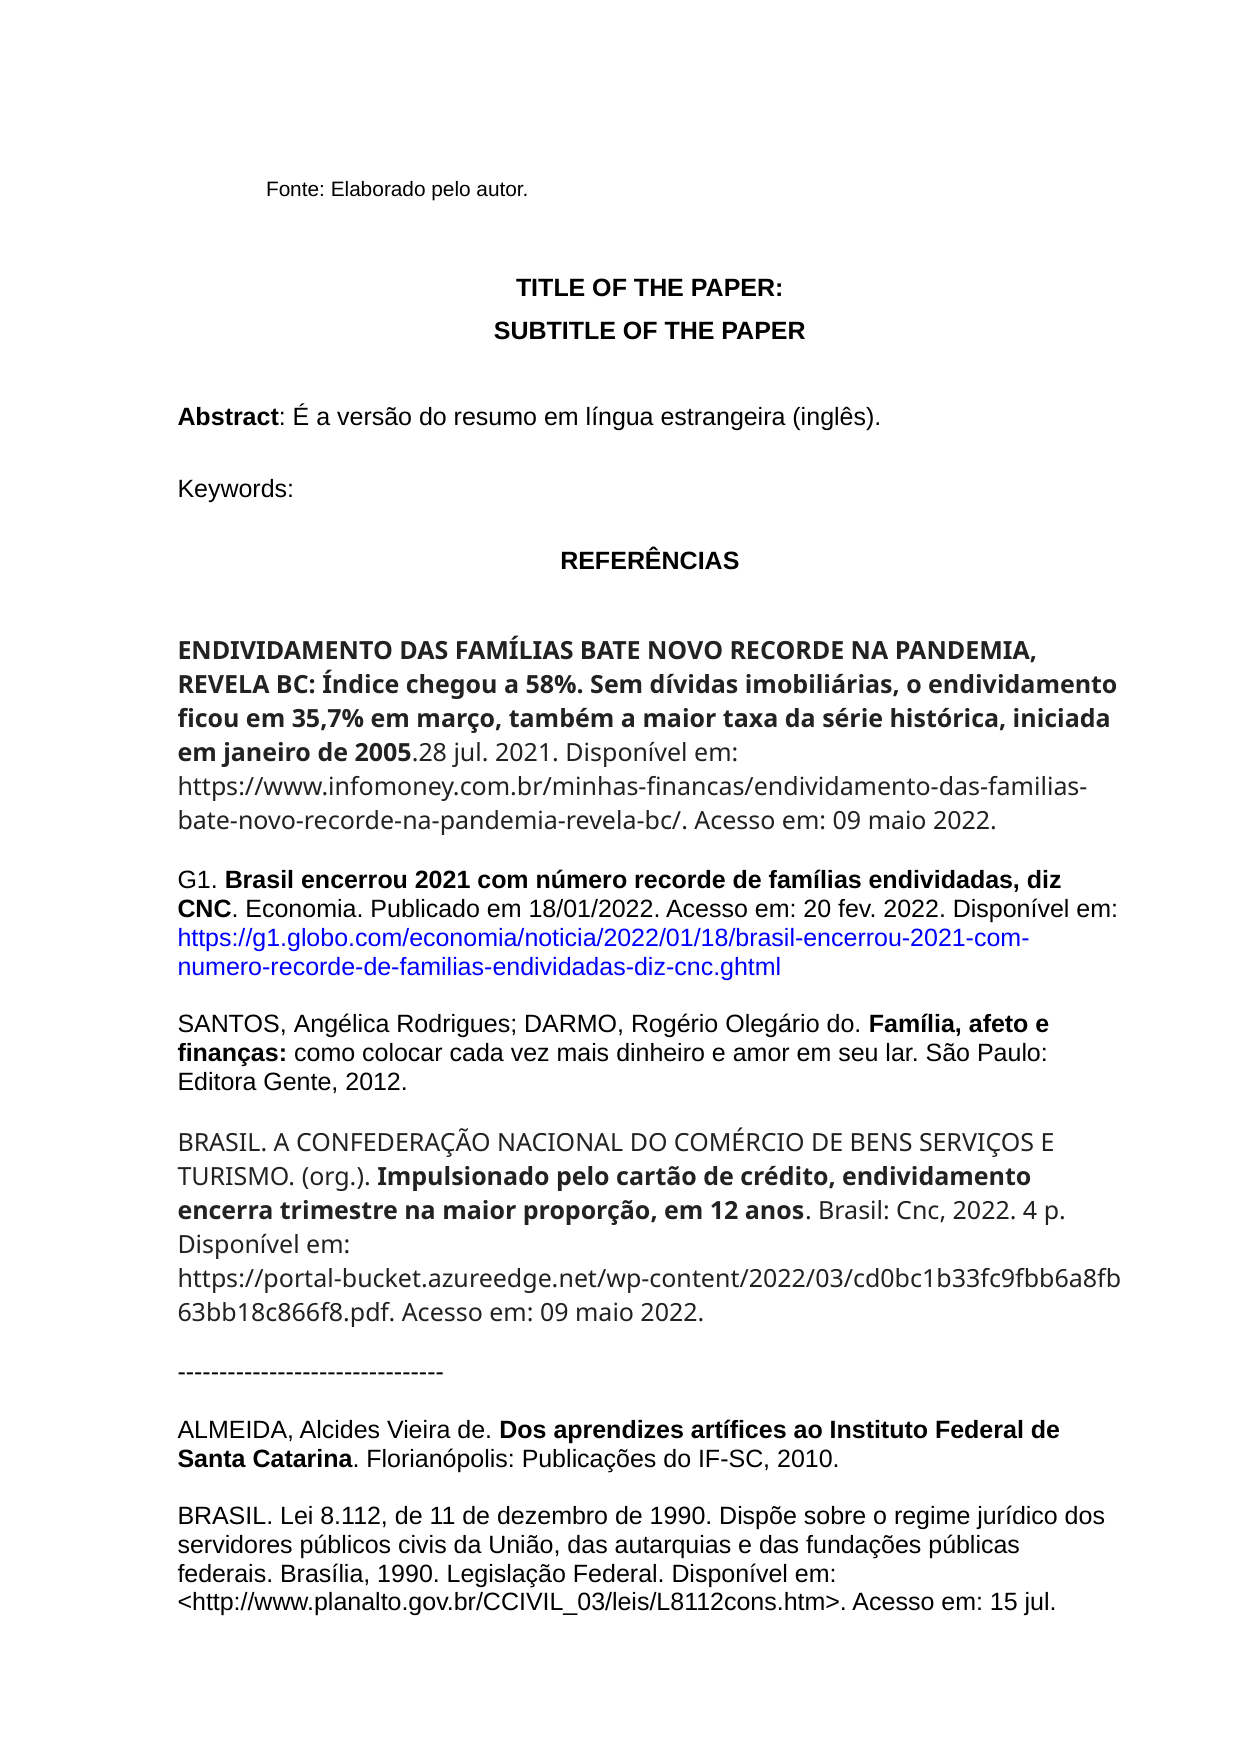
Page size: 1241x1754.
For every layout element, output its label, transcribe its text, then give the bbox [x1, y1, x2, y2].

text Keywords: [177, 474, 1122, 503]
text Fonte: Elaborado pelo autor. [177, 177, 1122, 201]
text SANTOS, Angélica Rodrigues; DARMO, Rogério Olegário do. Família, afeto e finanças: como colocar cada vez mais dinheiro e amor em seu lar. São Paulo: Editora Gente, 2012. [177, 1009, 1122, 1096]
text SUBTiTle of the paper [177, 316, 1122, 345]
text ALMEIDA, Alcides Vieira de. Dos aprendizes artífices ao Instituto Federal de Santa Catarina. Florianópolis: Publicações do IF-SC, 2010. [177, 1415, 1122, 1472]
text G1. Brasil encerrou 2021 com número recorde de famílias endividadas, diz CNC. Economia. Publicado em 18/01/2022. Acesso em: 20 fev. 2022. Disponível em: https://g1.globo.com/economia/noticia/2022/01/18/brasil-encerrou-2021-com-numero-recorde-de-familias-endividadas-diz-cnc.ghtml [177, 866, 1122, 981]
text Abstract: É a versão do resumo em língua estrangeira (inglês). [177, 402, 1122, 431]
text BRASIL. A CONFEDERAÇÃO NACIONAL DO COMÉRCIO DE BENS SERVIÇOS E TURISMO. (org.). Impulsionado pelo cartão de crédito, endividamento encerra trimestre na maior proporção, em 12 anos. Brasil: Cnc, 2022. 4 p. Disponível em: https://portal-bucket.azureedge.net/wp-content/2022/03/cd0bc1b33fc9fbb6a8fb63bb18c866f8.pdf. Acesso em: 09 maio 2022. [177, 1124, 1122, 1329]
text Title of the paper: [177, 273, 1122, 302]
text BRASIL. Lei 8.112, de 11 de dezembro de 1990. Dispõe sobre o regime jurídico dos servidores públicos civis da União, das autarquias e das fundações públicas federais. Brasília, 1990. Legislação Federal. Disponível em: <http://www.planalto.gov.br/CCIVIL_03/leis/L8112cons.htm>. Acesso em: 15 jul. [177, 1501, 1122, 1616]
text ENDIVIDAMENTO DAS FAMÍLIAS BATE NOVO RECORDE NA PANDEMIA, REVELA BC: Índice chegou a 58%. Sem dívidas imobiliárias, o endividamento ficou em 35,7% em março, também a maior taxa da série histórica, iniciada em janeiro de 2005.28 jul. 2021. Disponível em: https://www.infomoney.com.br/minhas-financas/endividamento-das-familias-bate-novo-recorde-na-pandemia-revela-bc/. Acesso em: 09 maio 2022. [177, 632, 1122, 837]
text -------------------------------- [177, 1357, 1122, 1386]
text REFERÊNCIAS [177, 546, 1122, 575]
